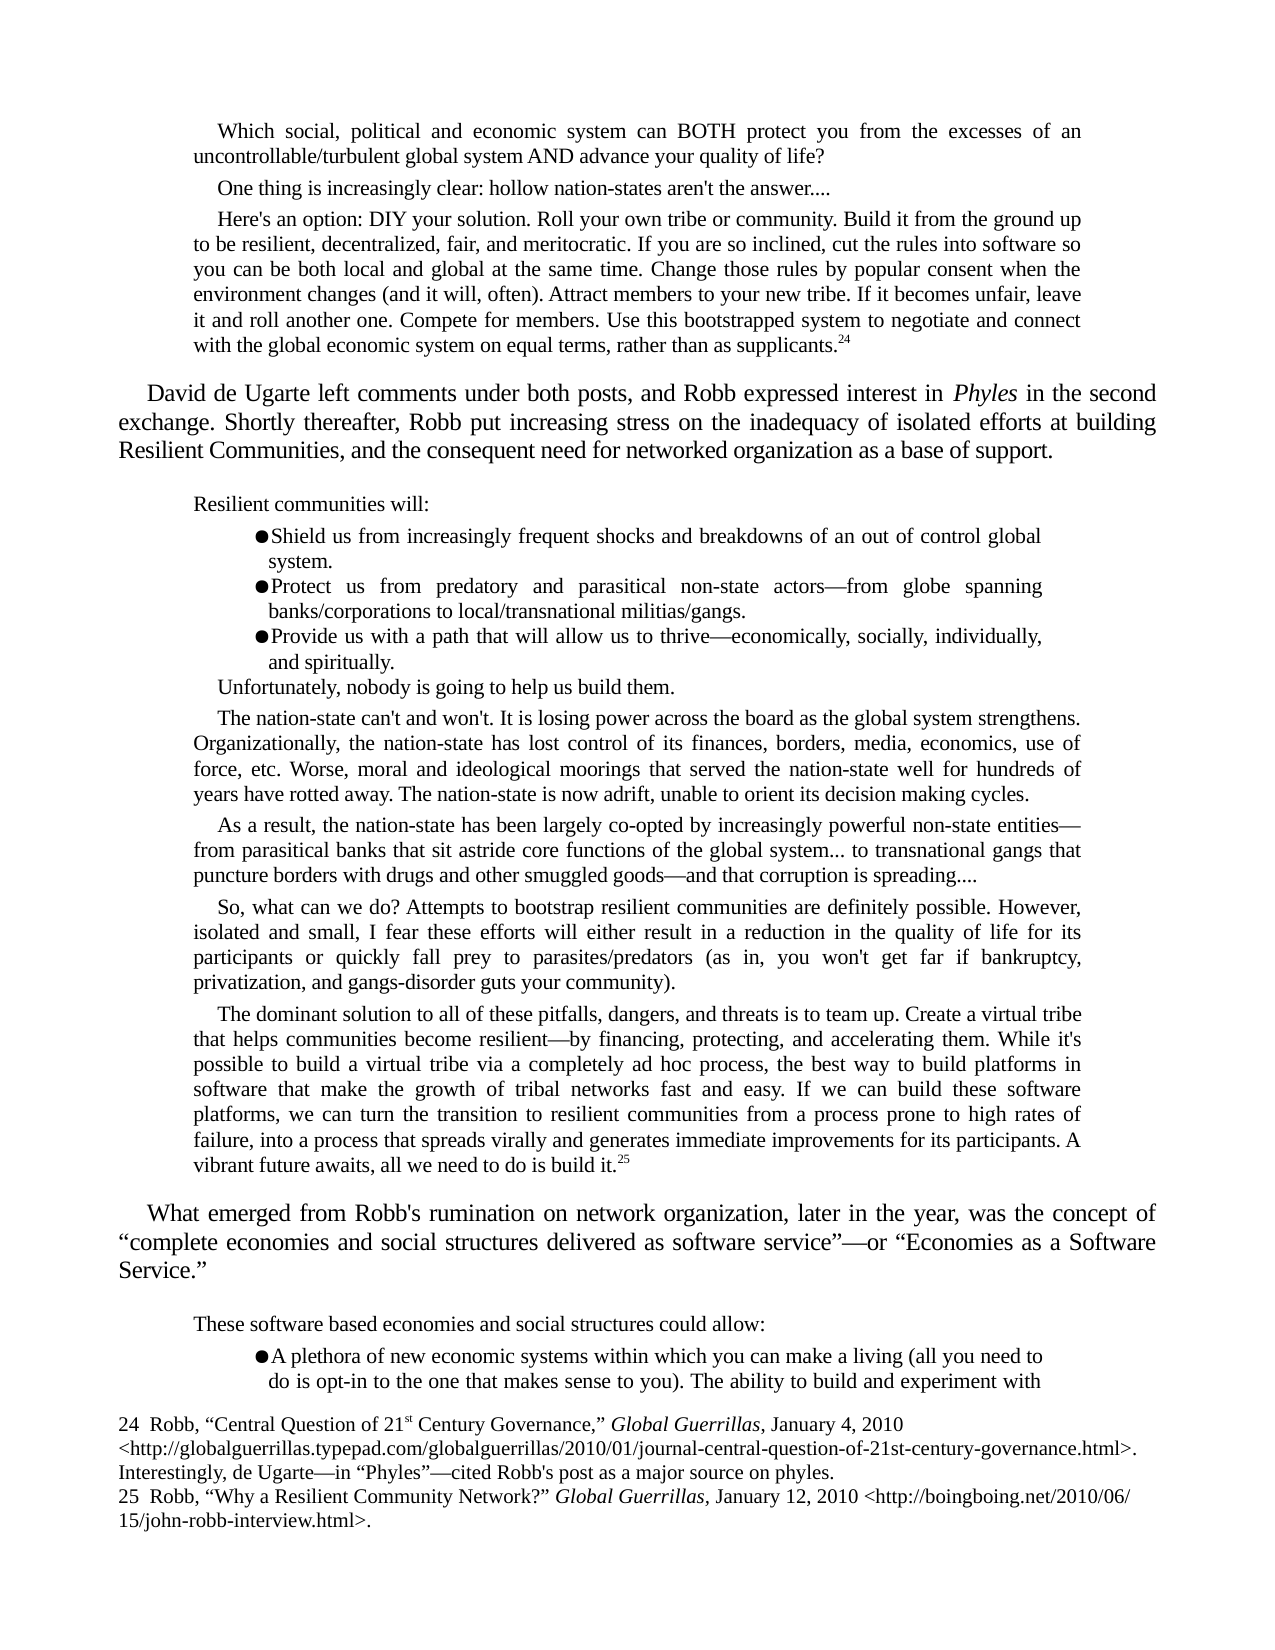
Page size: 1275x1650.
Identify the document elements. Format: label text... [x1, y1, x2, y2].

text The dominant solution to all of these pitfalls, dangers, and threats is to team up. Create a virtual tribe that helps communities become resilient—by financing, protecting, and accelerating them. While it's possible to build a virtual tribe via a completely ad hoc process, the best way to build platforms in software that make the growth of tribal networks fast and easy. If we can build these software platforms, we can turn the transition to resilient communities from a process prone to high rates of failure, into a process that spreads virally and generates immediate improvements for its participants. A vibrant future awaits, all we need to do is build it. [193, 1001, 1082, 1177]
text Robb, “Central Question of 21st Century Governance,” Global Guerrillas, January 4, 2010 <http://globalguerrillas.typepad.com/globalguerrillas/2010/01/journal-central-question-of-21st-century-governance.html>. Interestingly, de Ugarte—in “Phyles”—cited Robb's post as a major source on phyles. [118, 1412, 1157, 1484]
text As a result, the nation-state has been largely co-opted by increasingly powerful non-state entities—from parasitical banks that sit astride core functions of the global system... to transnational gangs that puncture borders with drugs and other smuggled goods—and that corruption is spreading.... [193, 812, 1082, 888]
text Unfortunately, nobody is going to help us build them. [193, 674, 1082, 699]
text These software based economies and social structures could allow: [193, 1311, 1082, 1337]
text Here's an option: DIY your solution. Roll your own tribe or community. Build it from the ground up to be resilient, decentralized, fair, and meritocratic. If you are so inclined, cut the rules into software so you can be both local and global at the same time. Change those rules by popular consent when the environment changes (and it will, often). Attract members to your new tribe. If it becomes unfair, leave it and roll another one. Compete for members. Use this bootstrapped system to negotiate and connect with the global economic system on equal terms, rather than as supplicants. [193, 206, 1082, 357]
list Shield us from increasingly frequent shocks and breakdowns of an out of control global system. [253, 523, 1043, 573]
text David de Ugarte left comments under both posts, and Robb expressed interest in Phyles in the second exchange. Shortly thereafter, Robb put increasing stress on the inadequacy of isolated efforts at building Resilient Communities, and the consequent need for networked organization as a base of support. [118, 378, 1157, 464]
text What emerged from Robb's rumination on network organization, later in the year, was the concept of “complete economies and social structures delivered as software service”—or “Economies as a Software Service.” [118, 1198, 1157, 1284]
text Resilient communities will: [193, 491, 1082, 517]
text Robb, “Why a Resilient Community Network?” Global Guerrillas, January 12, 2010 <http://boingboing.net/2010/06/ 15/john-robb-interview.html>. [118, 1484, 1157, 1532]
list A plethora of new economic systems within which you can make a living (all you need to do is opt-in to the one that makes sense to you). The ability to build and experiment with [253, 1343, 1043, 1393]
text So, what can we do? Attempts to bootstrap resilient communities are definitely possible. However, isolated and small, I fear these efforts will either result in a reduction in the quality of life for its participants or quickly fall prey to parasites/predators (as in, you won't get far if bankruptcy, privatization, and gangs-disorder guts your community). [193, 894, 1082, 994]
text The nation-state can't and won't. It is losing power across the board as the global system strengthens. Organizationally, the nation-state has lost control of its finances, borders, media, economics, use of force, etc. Worse, moral and ideological moorings that served the nation-state well for hundreds of years have rotted away. The nation-state is now adrift, unable to orient its decision making cycles. [193, 705, 1082, 806]
text One thing is increasingly clear: hollow nation-states aren't the answer.... [193, 174, 1082, 200]
list Protect us from predatory and parasitical non-state actors—from globe spanning banks/corporations to local/transnational militias/gangs. [253, 573, 1043, 623]
list Provide us with a path that will allow us to thrive—economically, socially, individually, and spiritually. [253, 623, 1043, 674]
text Which social, political and economic system can BOTH protect you from the excesses of an uncontrollable/turbulent global system AND advance your quality of life? [193, 118, 1082, 168]
